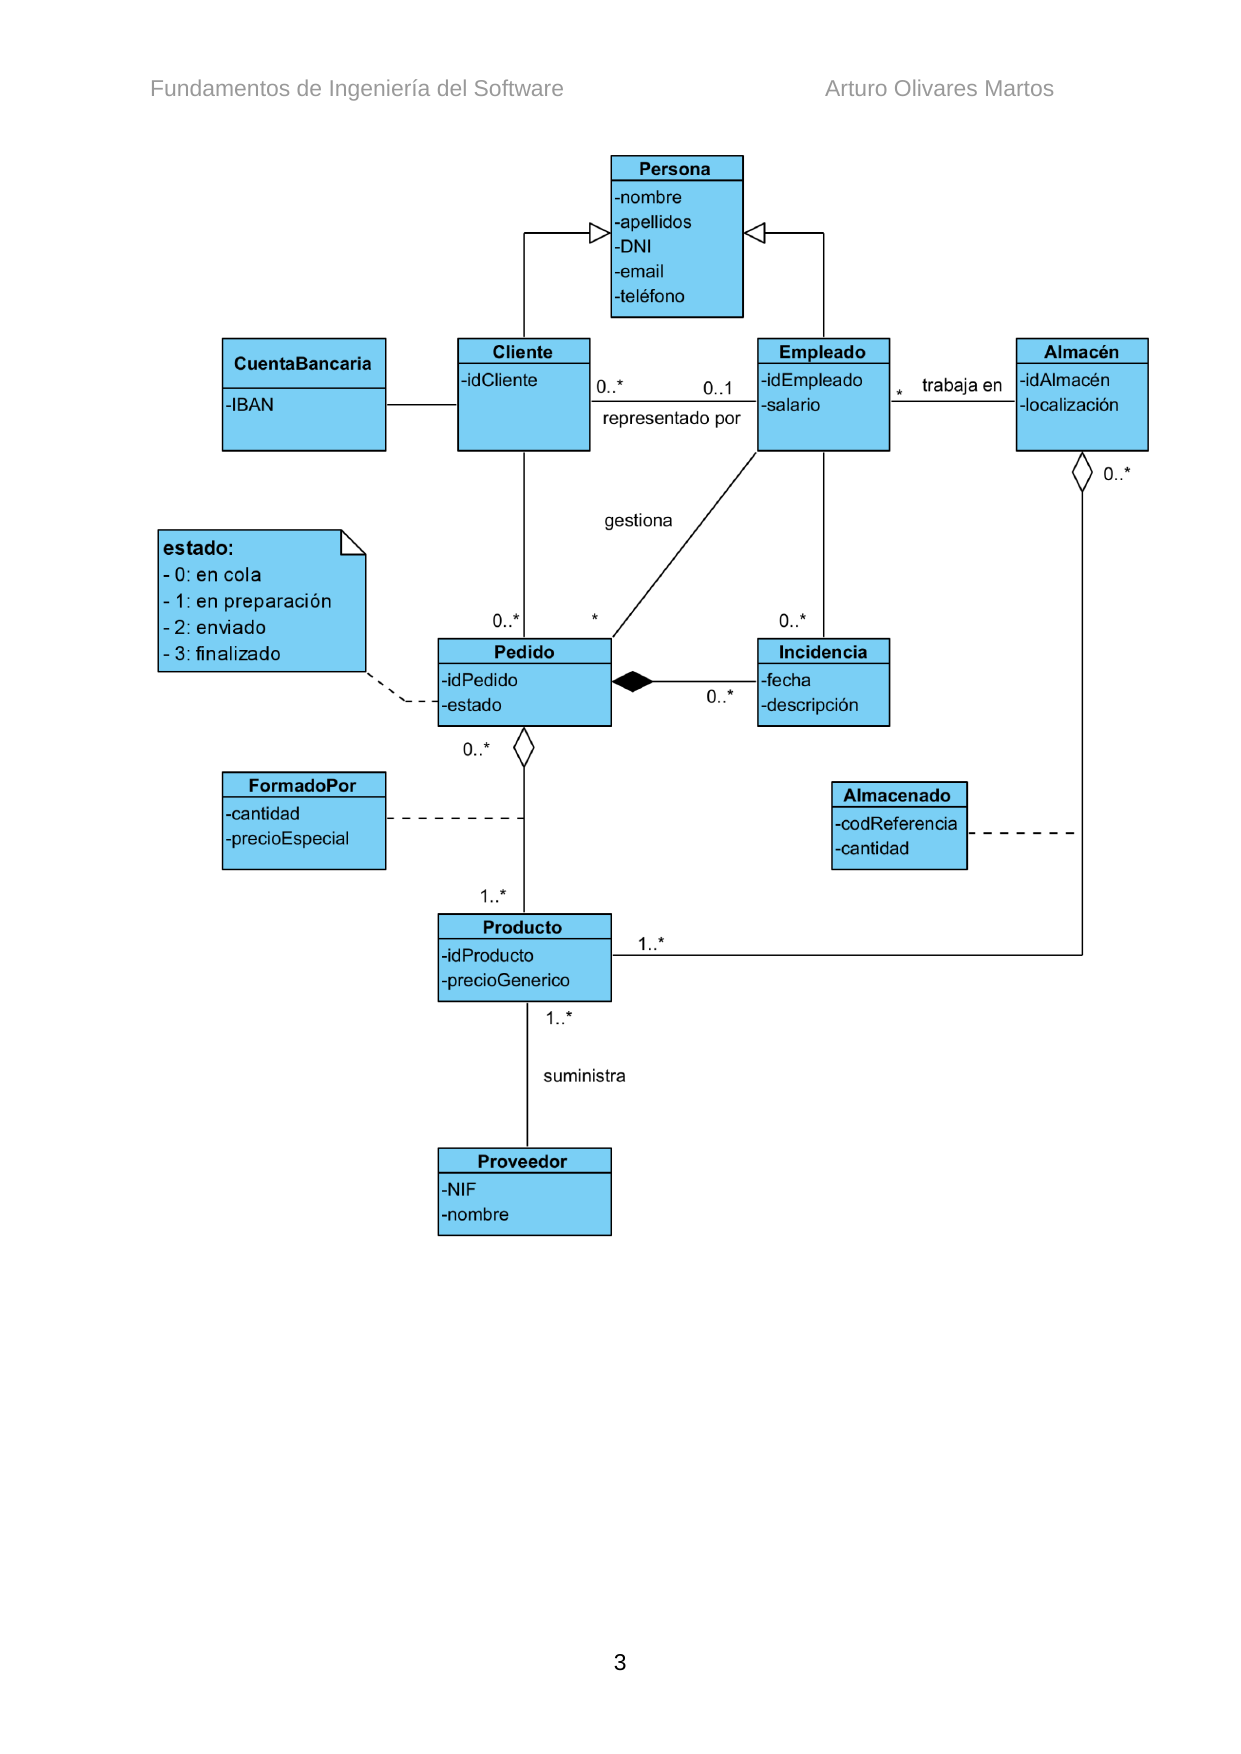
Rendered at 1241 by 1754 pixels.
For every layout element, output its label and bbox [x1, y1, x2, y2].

picture [150, 150, 1159, 1241]
